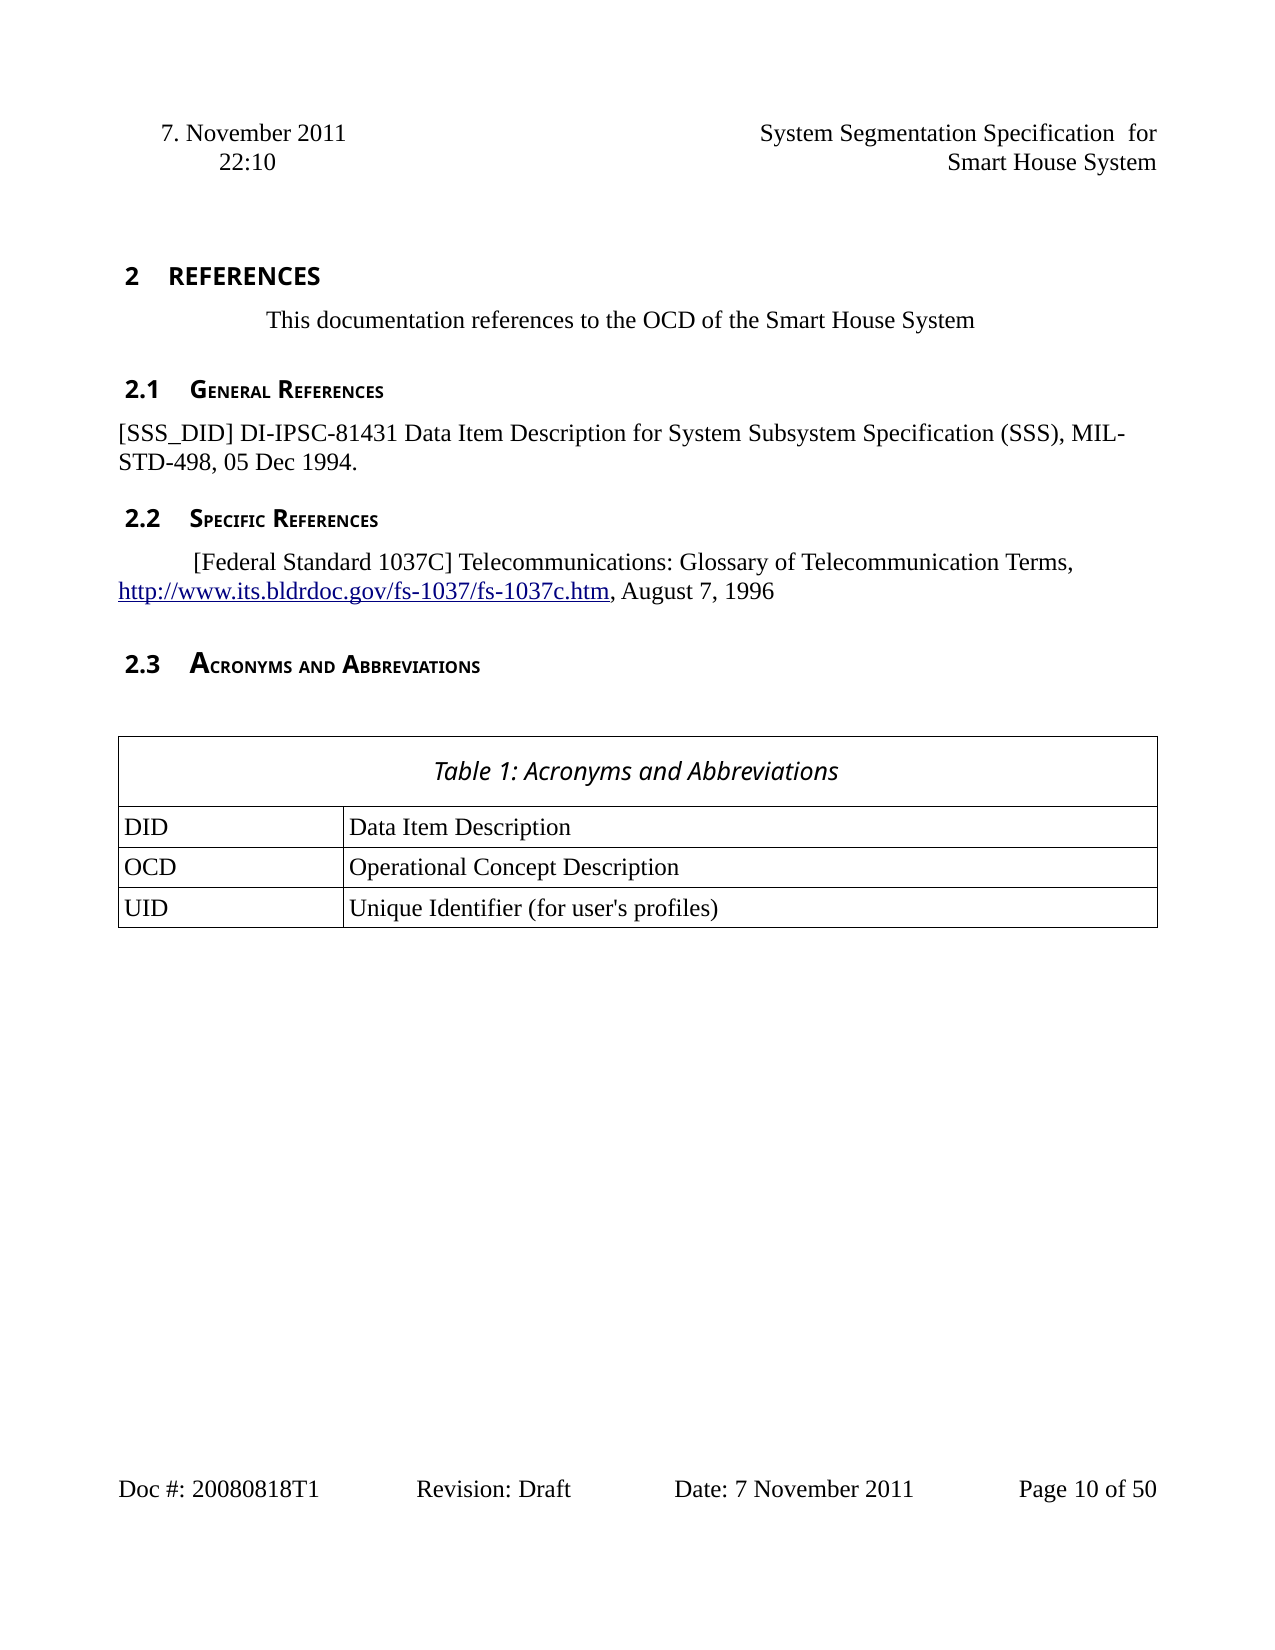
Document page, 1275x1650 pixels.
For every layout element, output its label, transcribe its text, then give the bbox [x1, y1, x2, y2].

table_cell UID [119, 888, 343, 927]
subtitle Acronyms and Abbreviations [118, 642, 1157, 682]
subtitle References [118, 259, 1157, 293]
text [SSS_DID] DI-IPSC-81431 Data Item Description for System Subsystem Specification (SSS), MIL-STD-498, 05 Dec 1994. [118, 418, 1157, 476]
text This documentation references to the OCD of the Smart House System [118, 305, 1157, 334]
text [Federal Standard 1037C] Telecommunications: Glossary of Telecommunication Terms, http://www.its.bldrdoc.gov/fs-1037/fs-1037c.htm, August 7, 1996 [118, 547, 1157, 605]
table_cell Unique Identifier (for user's profiles) [344, 888, 1157, 927]
table_cell DID [119, 807, 343, 847]
table_cell Data Item Description [344, 807, 1157, 847]
table_cell OCD [119, 848, 343, 887]
subtitle Specific References [118, 501, 1157, 535]
subtitle General References [118, 372, 1157, 406]
table_cell Operational Concept Description [344, 848, 1157, 887]
table_header Table 1: Acronyms and Abbreviations [119, 737, 1157, 806]
